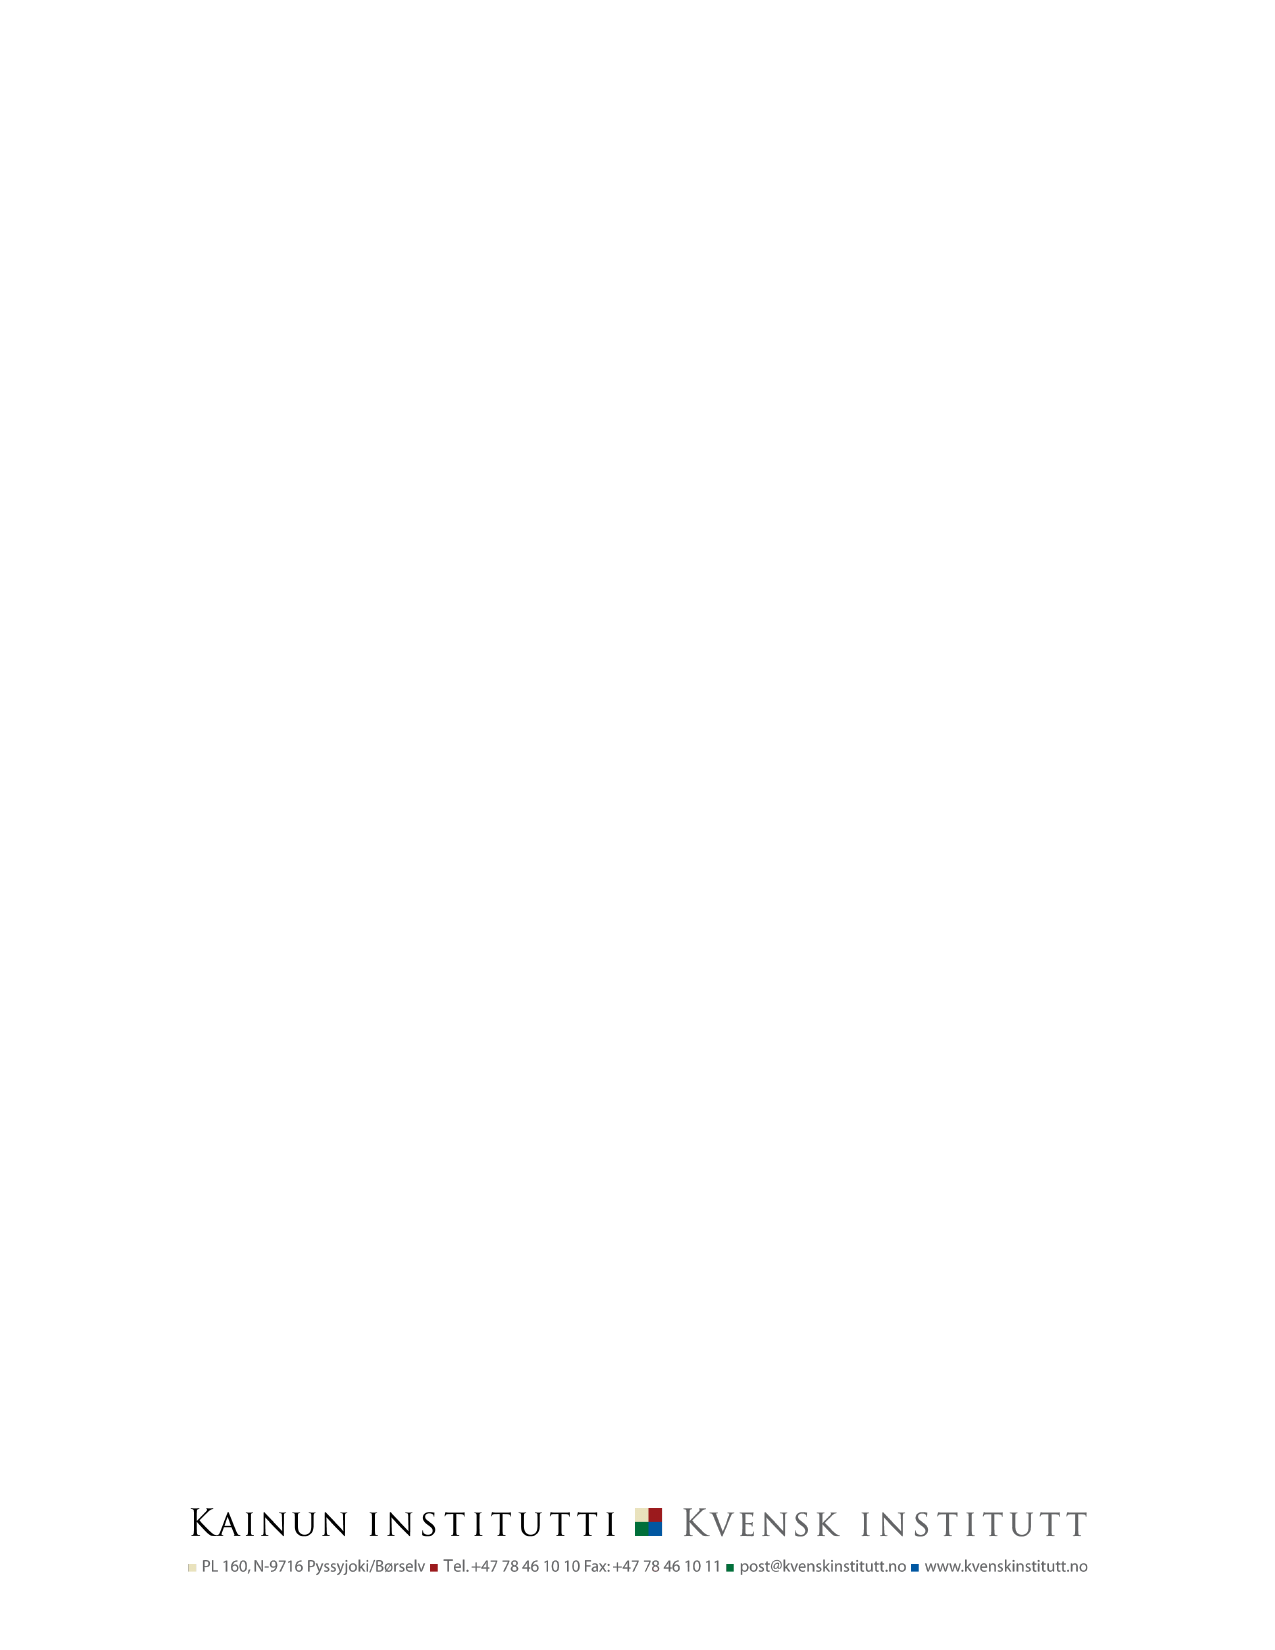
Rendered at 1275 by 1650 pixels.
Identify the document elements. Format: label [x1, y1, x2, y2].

picture [187, 1508, 1088, 1577]
